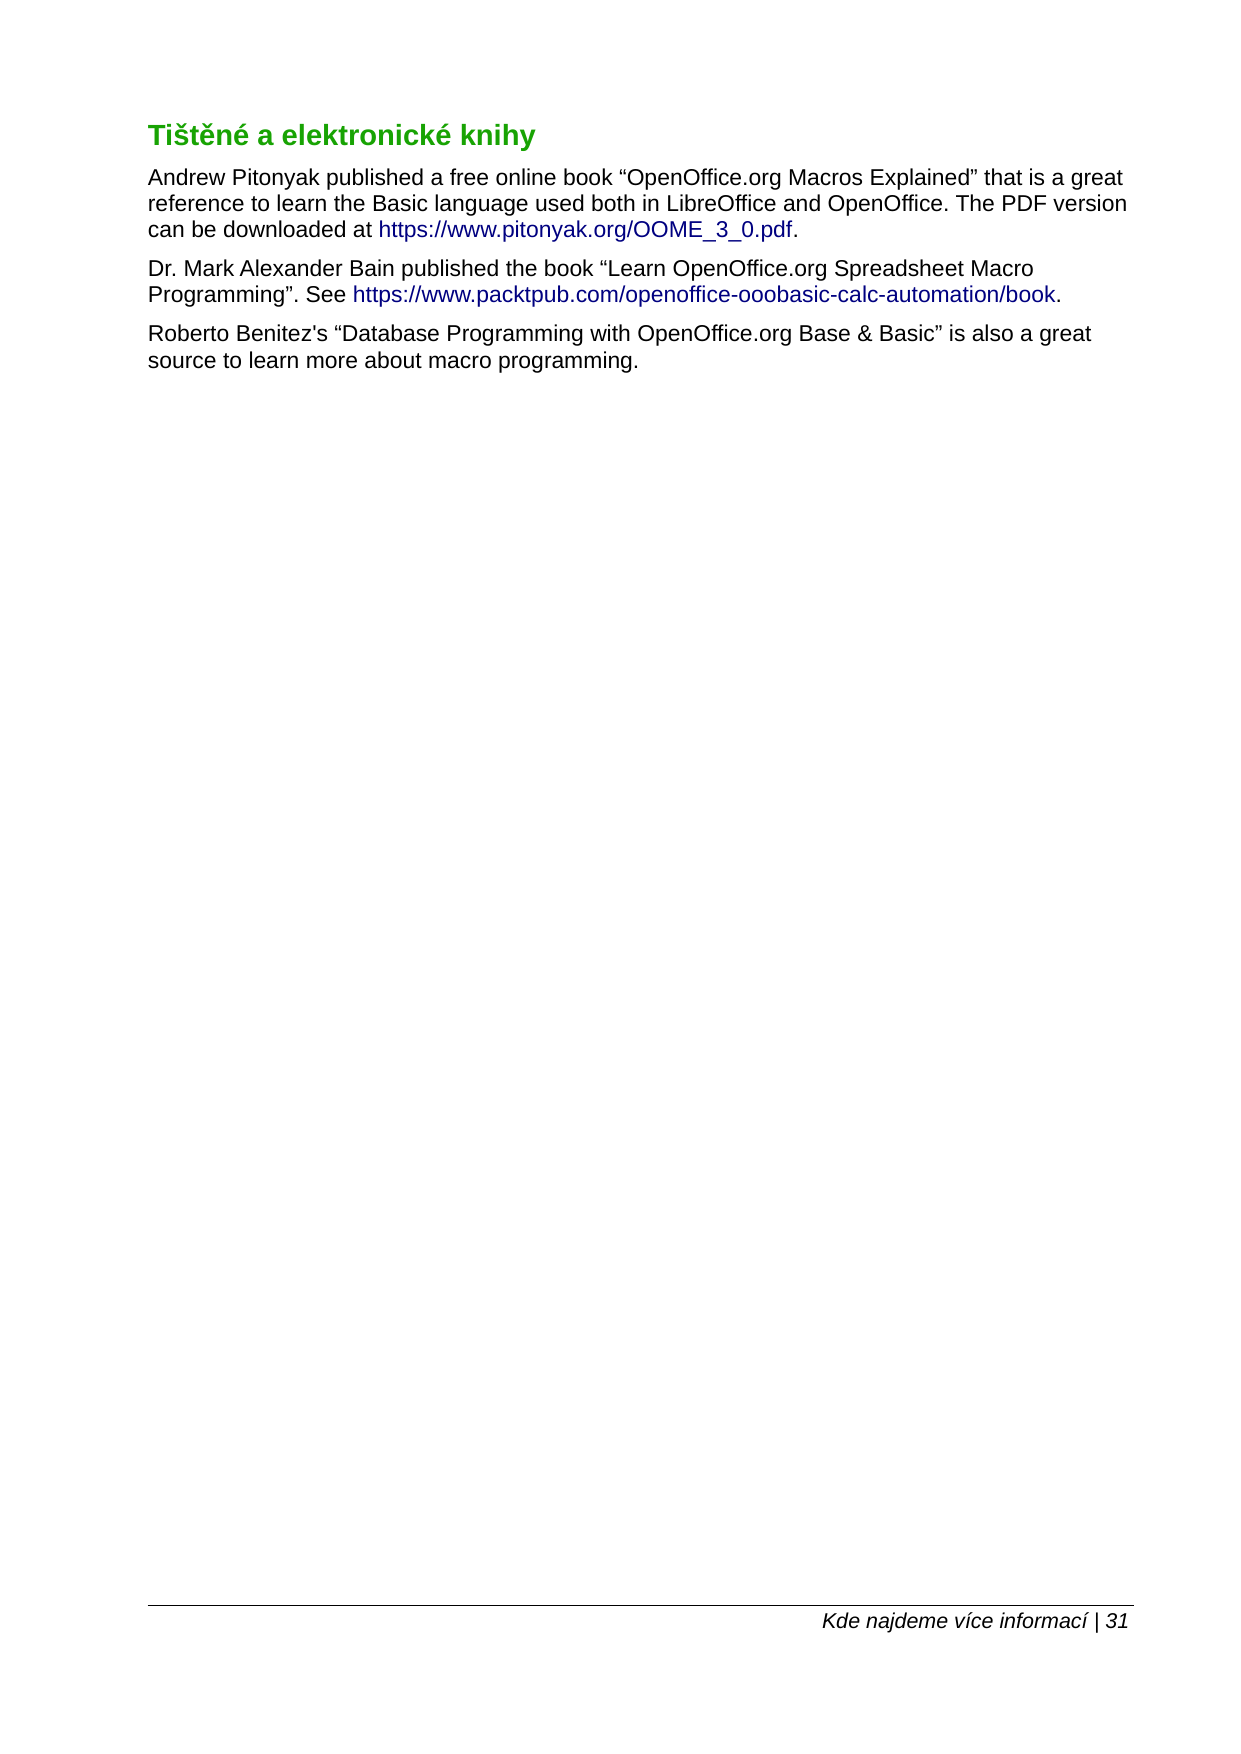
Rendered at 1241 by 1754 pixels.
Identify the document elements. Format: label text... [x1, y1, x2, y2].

subtitle Tištěné a elektronické knihy [148, 118, 1134, 152]
text Roberto Benitez's “Database Programming with OpenOffice.org Base & Basic” is also a great source to learn more about macro programming. [148, 320, 1134, 373]
text Andrew Pitonyak published a free online book “OpenOffice.org Macros Explained” that is a great reference to learn the Basic language used both in LibreOffice and OpenOffice. The PDF version can be downloaded at https://www.pitonyak.org/OOME_3_0.pdf. [148, 163, 1134, 242]
text Dr. Mark Alexander Bain published the book “Learn OpenOffice.org Spreadsheet Macro Programming”. See https://www.packtpub.com/openoffice-ooobasic-calc-automation/book. [148, 255, 1134, 308]
